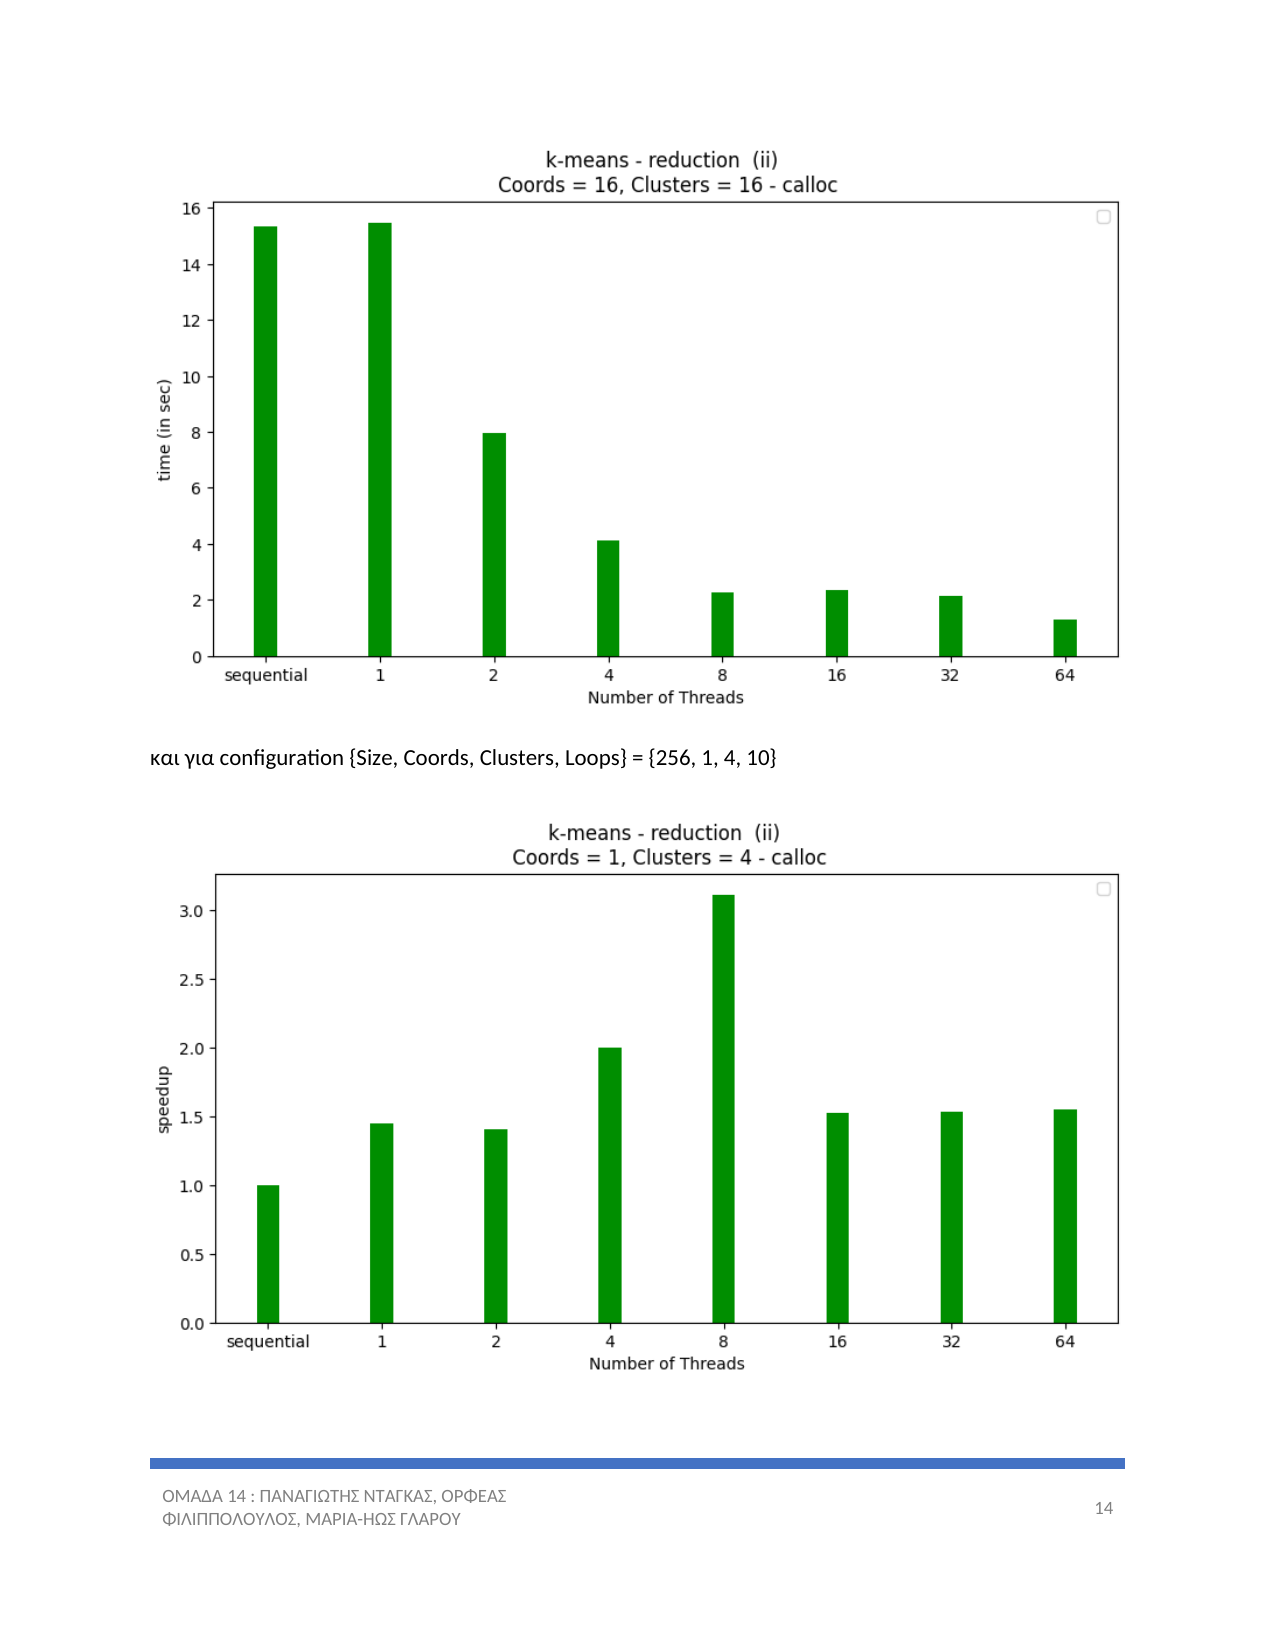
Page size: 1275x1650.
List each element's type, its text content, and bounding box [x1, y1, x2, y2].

text και για configuration {Size, Coords, Clusters, Loops} = {256, 1, 4, 10} [150, 743, 1125, 771]
picture [150, 818, 1125, 1373]
picture [150, 146, 1125, 707]
